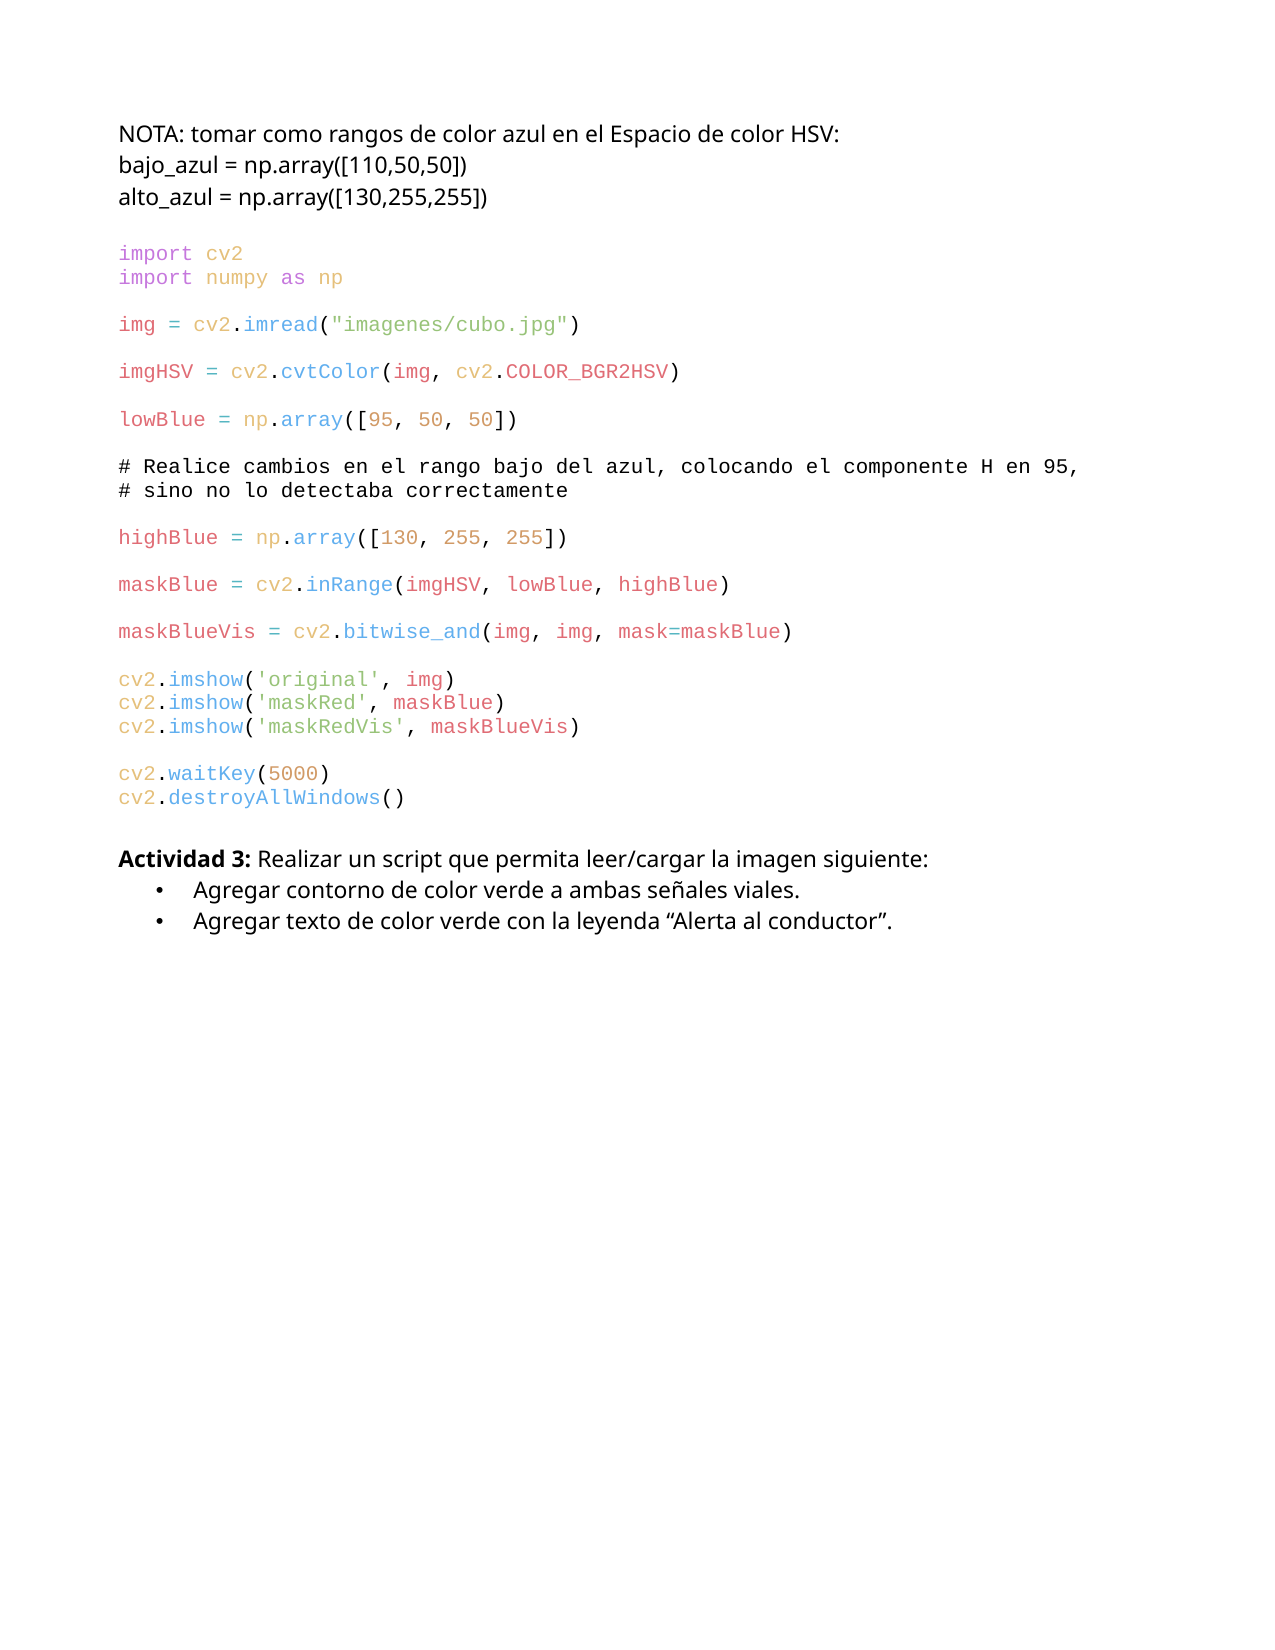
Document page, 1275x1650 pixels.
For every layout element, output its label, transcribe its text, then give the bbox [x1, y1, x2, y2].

text import numpy as np [118, 267, 1157, 290]
text # Realice cambios en el rango bajo del azul, colocando el componente H en 95, [118, 456, 1157, 479]
list Agregar contorno de color verde a ambas señales viales. [156, 874, 1157, 905]
text import cv2 [118, 243, 1157, 267]
text cv2.destroyAllWindows() [118, 787, 1157, 811]
text cv2.imshow('maskRedVis', maskBlueVis) [118, 716, 1157, 740]
text # sino no lo detectaba correctamente [118, 479, 1157, 503]
text alto_azul = np.array([130,255,255]) [118, 181, 1157, 212]
text maskBlue = cv2.inRange(imgHSV, lowBlue, highBlue) [118, 574, 1157, 598]
text img = cv2.imread("imagenes/cubo.jpg") [118, 314, 1157, 338]
text Actividad 3: Realizar un script que permita leer/cargar la imagen siguiente: [118, 843, 1157, 874]
text lowBlue = np.array([95, 50, 50]) [118, 409, 1157, 432]
text cv2.waitKey(5000) [118, 763, 1157, 787]
text cv2.imshow('maskRed', maskBlue) [118, 692, 1157, 716]
list Agregar texto de color verde con la leyenda “Alerta al conductor”. [156, 905, 1157, 936]
text cv2.imshow('original', img) [118, 669, 1157, 692]
text NOTA: tomar como rangos de color azul en el Espacio de color HSV: [118, 118, 1157, 149]
text imgHSV = cv2.cvtColor(img, cv2.COLOR_BGR2HSV) [118, 361, 1157, 385]
text maskBlueVis = cv2.bitwise_and(img, img, mask=maskBlue) [118, 621, 1157, 645]
text highBlue = np.array([130, 255, 255]) [118, 527, 1157, 551]
text bajo_azul = np.array([110,50,50]) [118, 149, 1157, 181]
